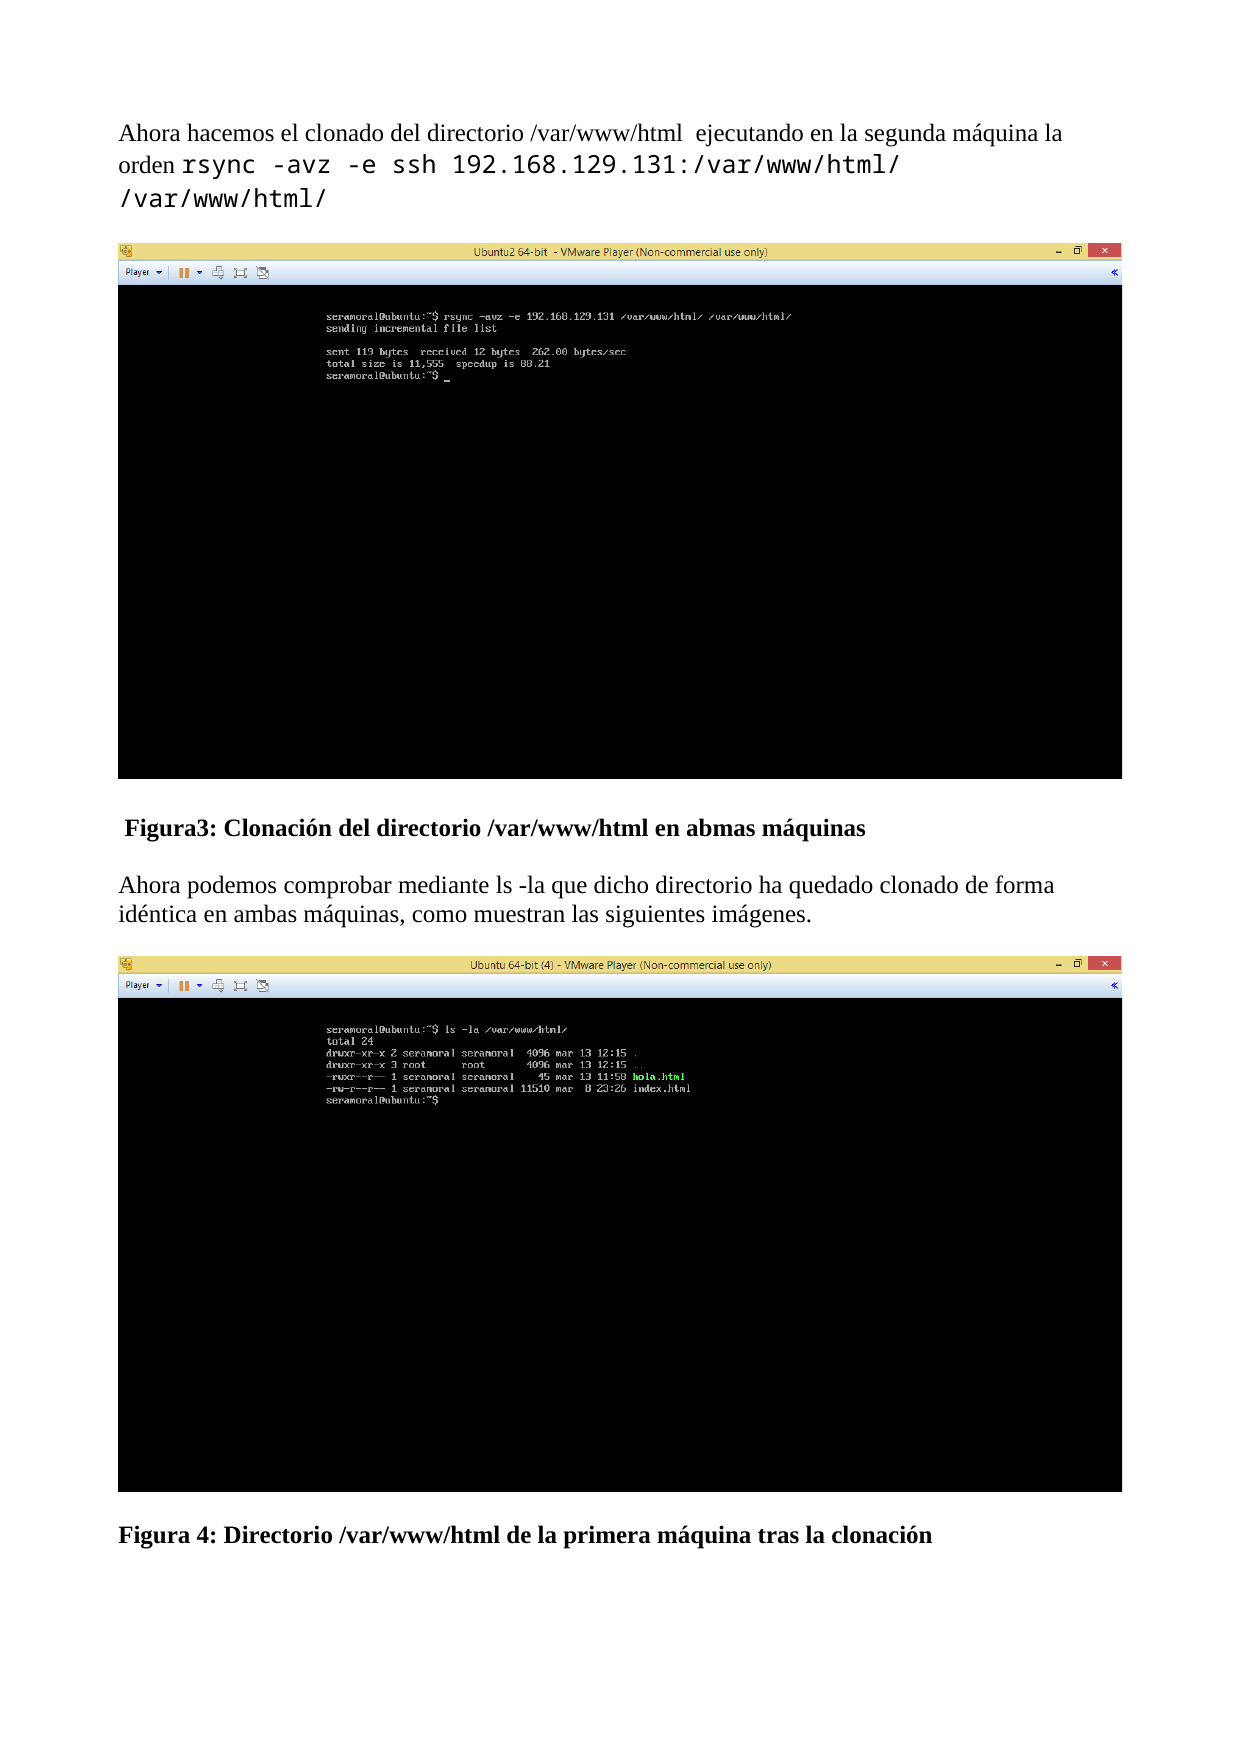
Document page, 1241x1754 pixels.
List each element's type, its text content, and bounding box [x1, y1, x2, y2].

picture [118, 243, 1123, 779]
picture [118, 956, 1123, 1492]
text Figura 4: Directorio /var/www/html de la primera máquina tras la clonación [118, 1520, 1122, 1549]
text Ahora podemos comprobar mediante ls -la que dicho directorio ha quedado clonado de forma idéntica en ambas máquinas, como muestran las siguientes imágenes. [118, 870, 1122, 928]
text Figura3: Clonación del directorio /var/www/html en abmas máquinas [118, 813, 1122, 842]
text Ahora hacemos el clonado del directorio /var/www/html ejecutando en la segunda máquina la orden rsync -avz -e ssh 192.168.129.131:/var/www/html/ /var/www/html/ [118, 118, 1122, 215]
